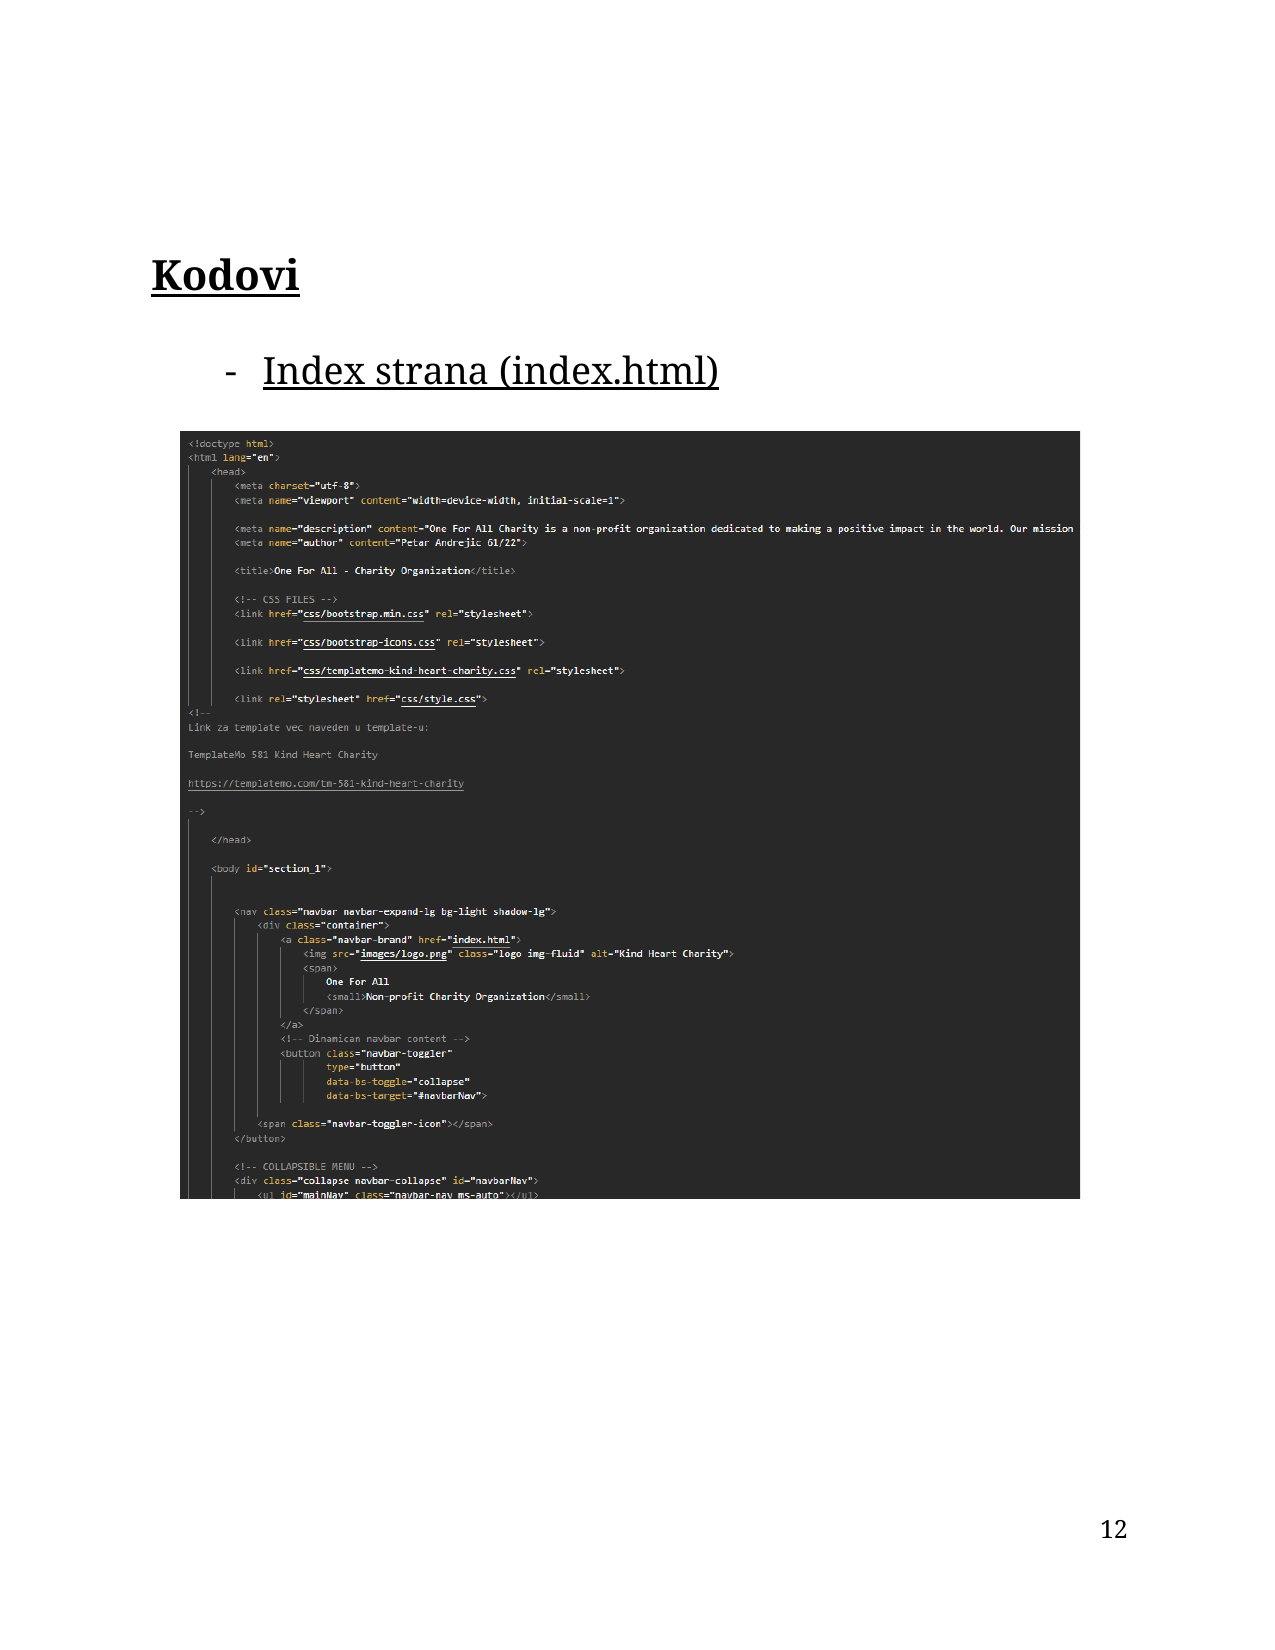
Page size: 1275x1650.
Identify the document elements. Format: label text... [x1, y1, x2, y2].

picture [180, 431, 1080, 1199]
subtitle Index strana (index.html) [225, 344, 1125, 1309]
subtitle Kodovi [150, 185, 1125, 303]
